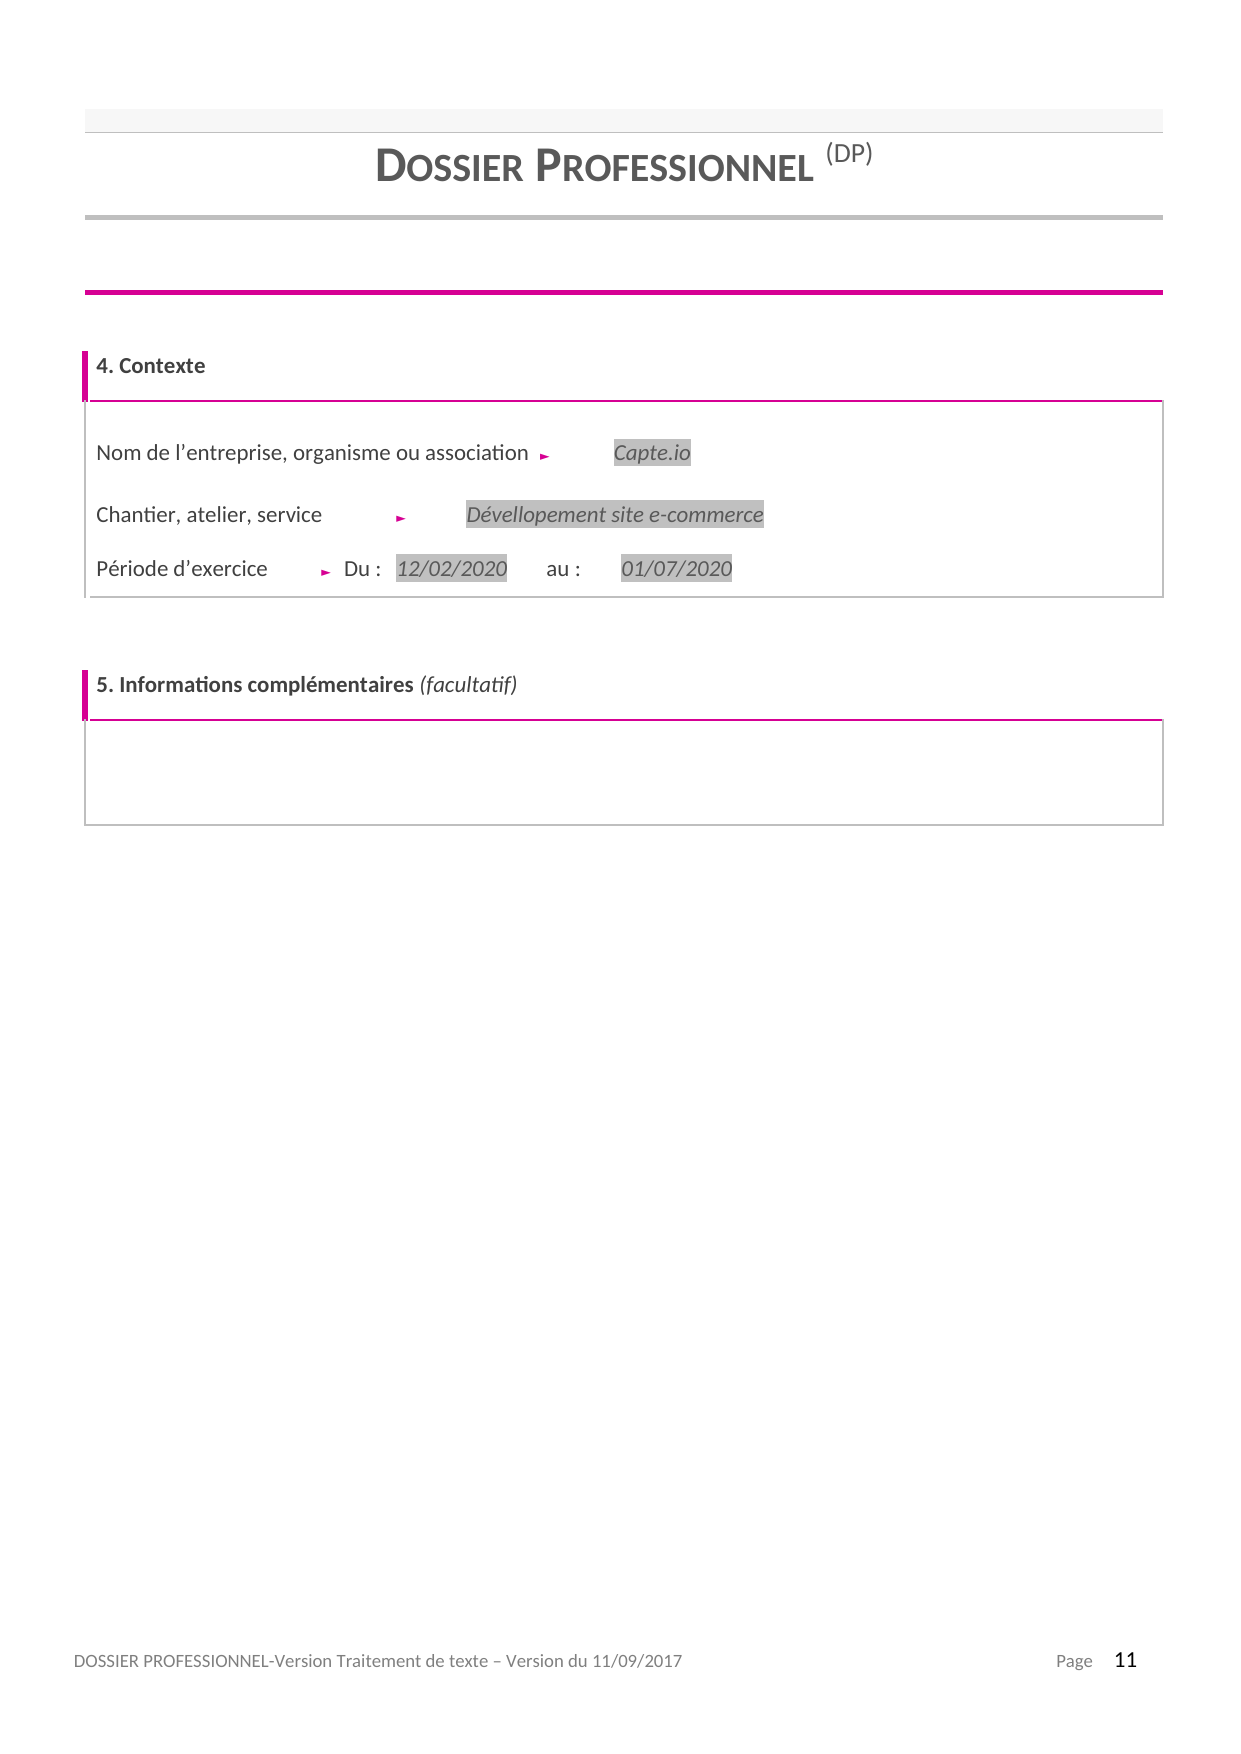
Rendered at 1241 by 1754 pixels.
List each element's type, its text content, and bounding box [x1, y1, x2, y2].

table_cell 4. Contexte [88, 351, 1163, 400]
table_cell Capte.io [589, 439, 1162, 487]
table_cell Chantier, atelier, service ► [86, 487, 455, 542]
table_cell [86, 719, 1162, 736]
table_cell [85, 634, 1163, 670]
table_cell [86, 400, 589, 438]
table_cell Nom de l’entreprise, organisme ou association ► [86, 439, 589, 487]
table_cell 5. Informations complémentaires (facultatif) [88, 670, 1163, 719]
table_cell [86, 788, 1162, 824]
table_cell [85, 315, 1163, 351]
table_cell [86, 736, 1162, 788]
table_cell Dévellopement site e-commerce [455, 487, 1162, 542]
table_cell [589, 402, 1162, 438]
table_cell [85, 596, 1163, 634]
table_cell Période d’exercice ► Du : 12/02/2020 au : 01/07/2020 [86, 542, 1162, 596]
